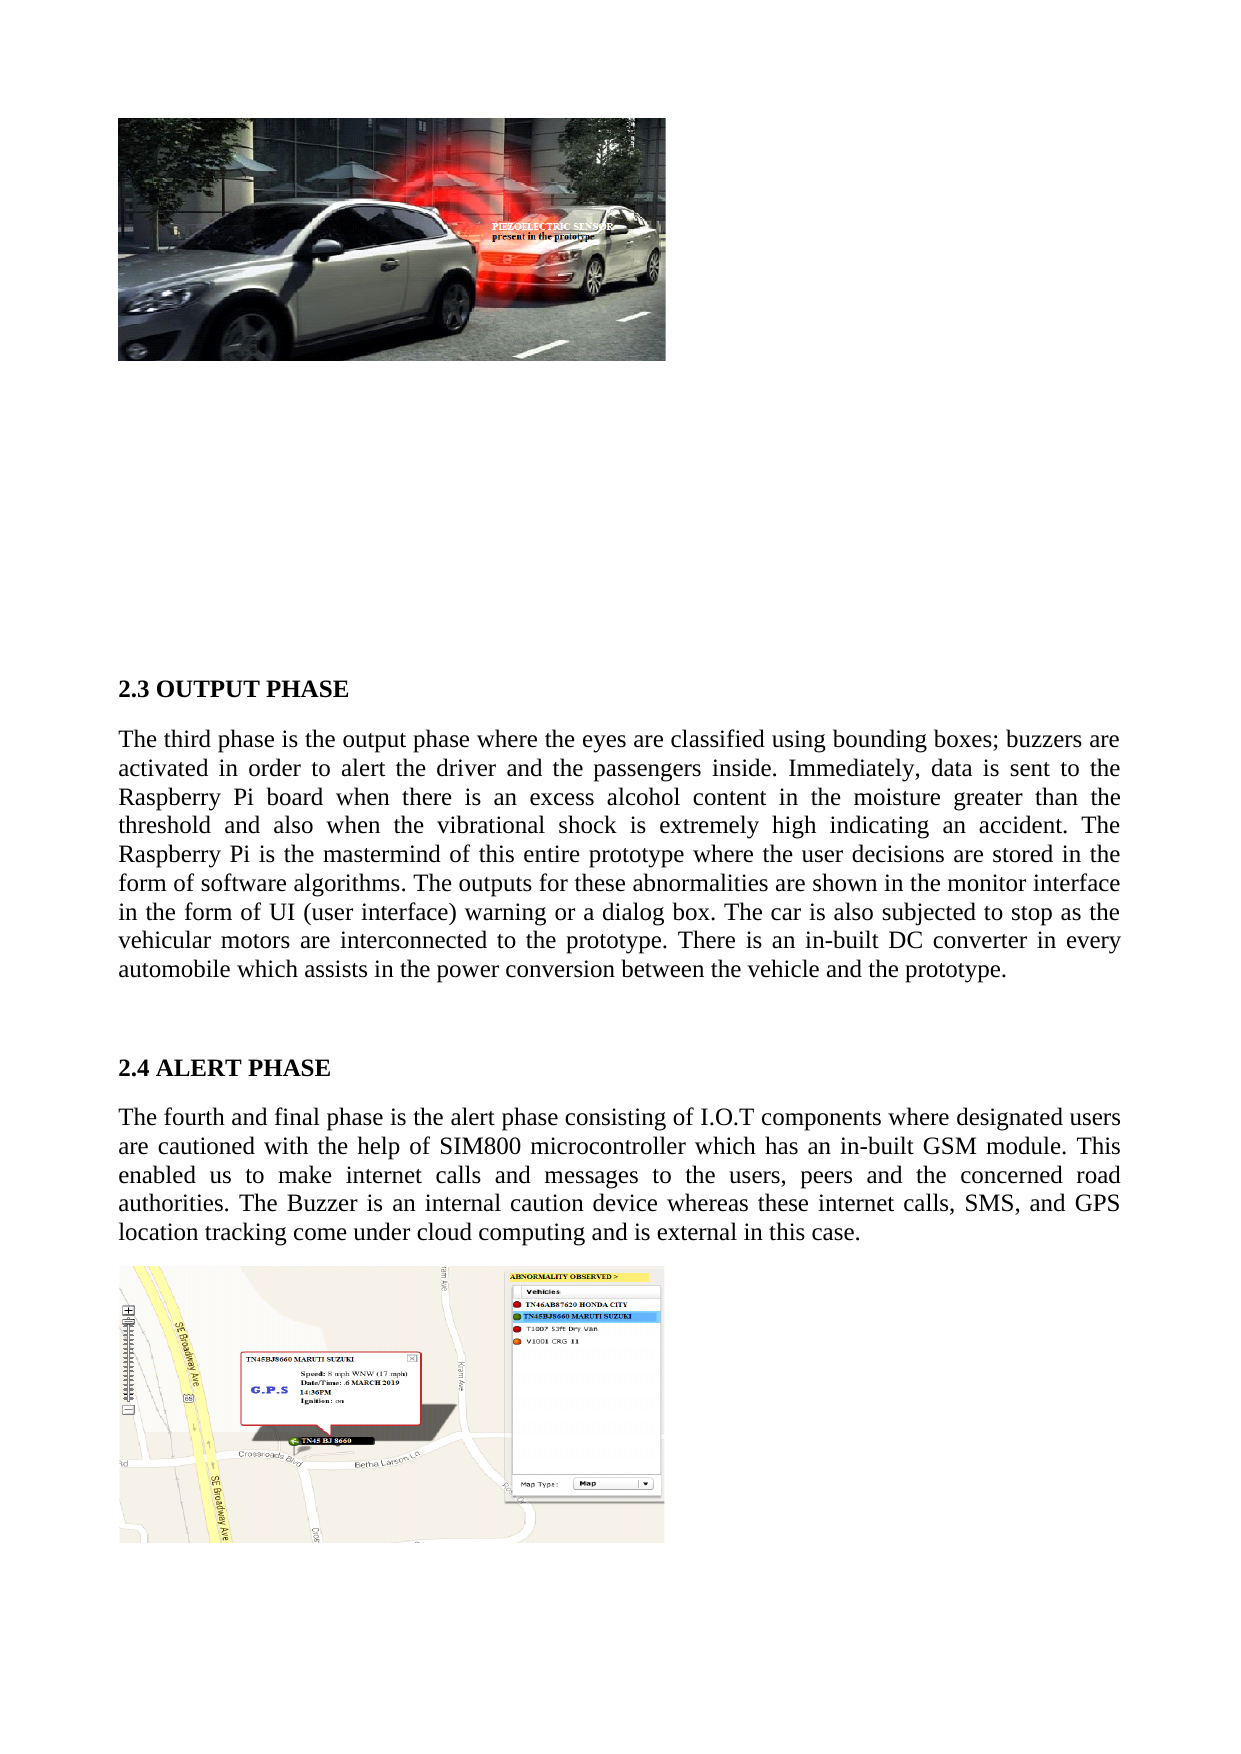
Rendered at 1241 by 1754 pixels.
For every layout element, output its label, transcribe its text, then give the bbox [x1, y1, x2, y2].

text 2.3 OUTPUT PHASE [118, 674, 1122, 703]
text 2.4 ALERT PHASE [118, 1053, 1122, 1081]
text The fourth and final phase is the alert phase consisting of I.O.T components where designated users are cautioned with the help of SIM800 microcontroller which has an in-built GSM module. This enabled us to make internet calls and messages to the users, peers and the concerned road authorities. The Buzzer is an internal caution device whereas these internet calls, SMS, and GPS location tracking come under cloud computing and is external in this case. [118, 1102, 1122, 1246]
text The third phase is the output phase where the eyes are classified using bounding boxes; buzzers are activated in order to alert the driver and the passengers inside. Immediately, data is sent to the Raspberry Pi board when there is an excess alcohol content in the moisture greater than the threshold and also when the vibrational shock is extremely high indicating an accident. The Raspberry Pi is the mastermind of this entire prototype where the user decisions are stored in the form of software algorithms. The outputs for these abnormalities are shown in the monitor interface in the form of UI (user interface) warning or a dialog box. The car is also subjected to stop as the vehicular motors are interconnected to the prototype. There is an in-built DC converter in every automobile which assists in the power conversion between the vehicle and the prototype. [118, 724, 1122, 983]
